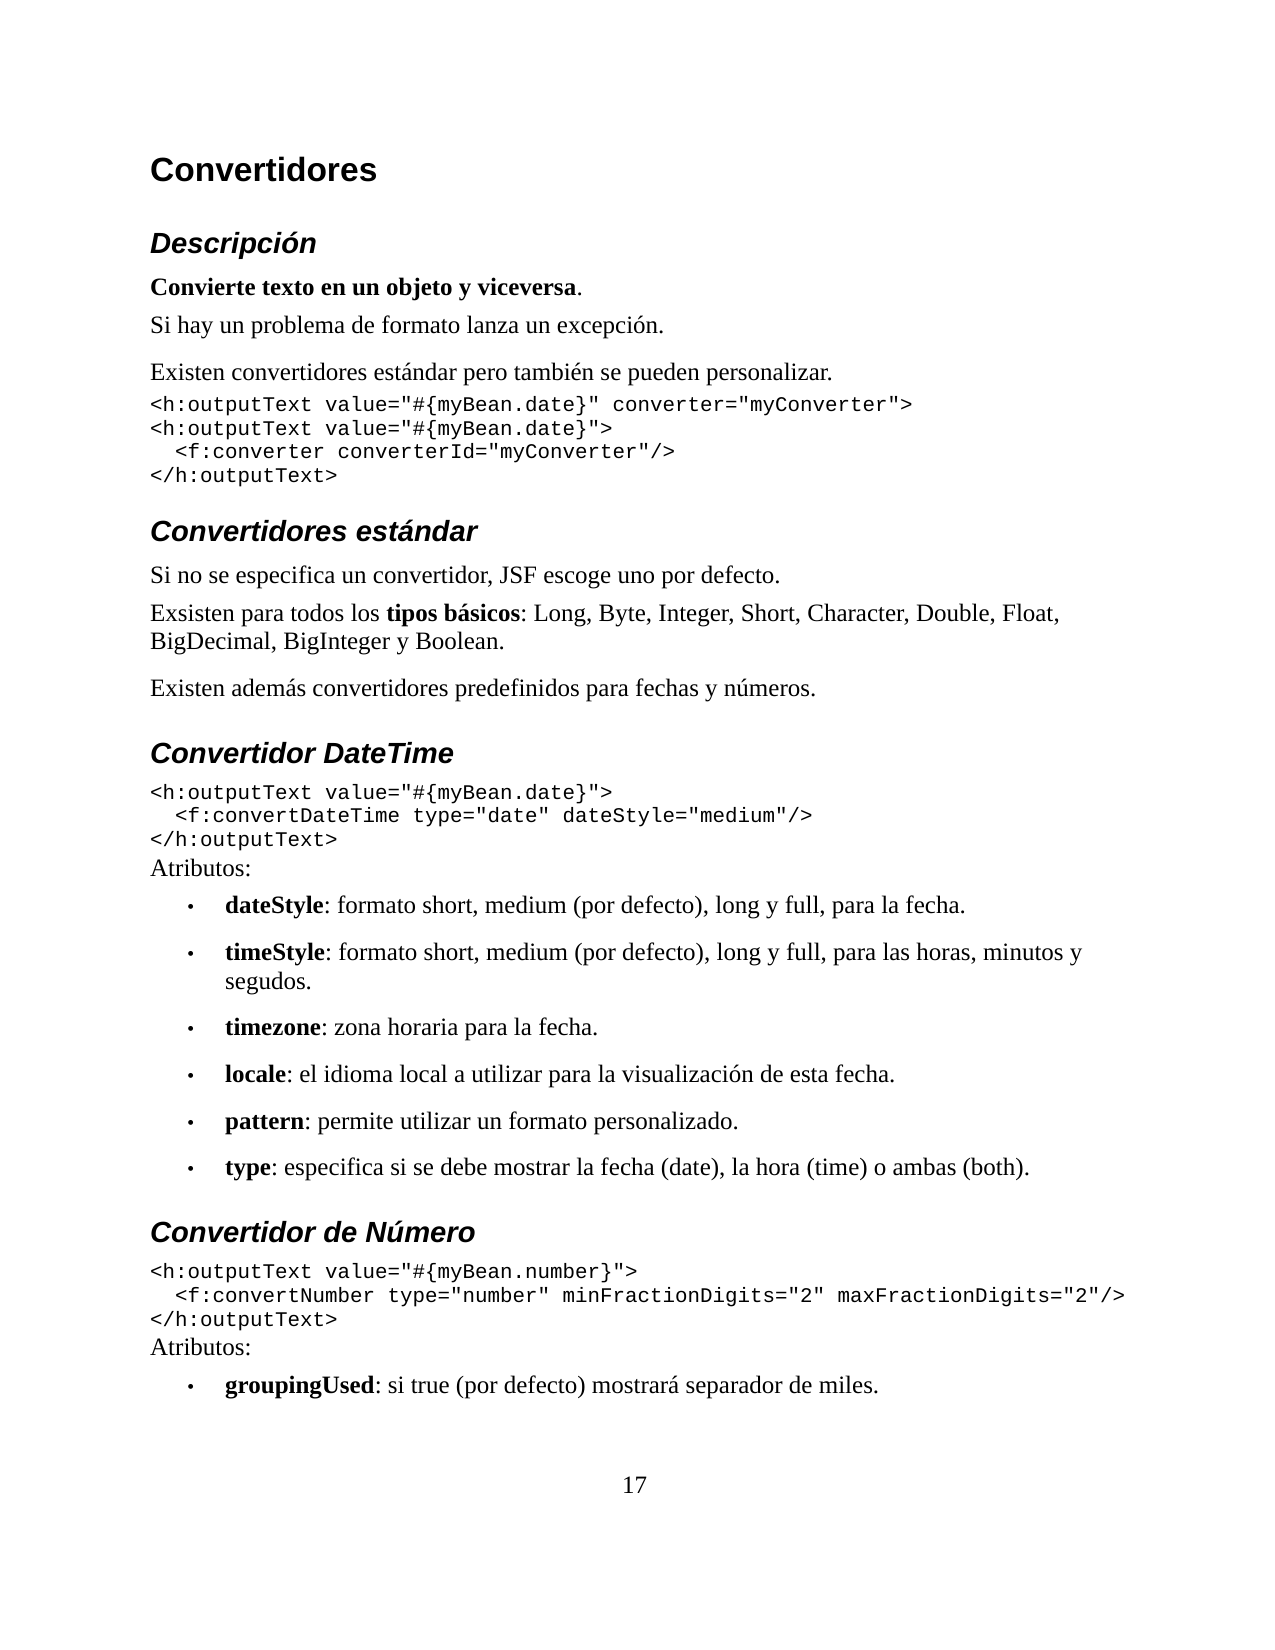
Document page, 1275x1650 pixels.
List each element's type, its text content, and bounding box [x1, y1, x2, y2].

text <h:outputText value="#{myBean.date}"> [150, 418, 1125, 442]
subtitle Descripción [150, 226, 1125, 260]
list groupingUsed: si true (por defecto) mostrará separador de miles. [187, 1370, 1125, 1399]
text <f:convertDateTime type="date" dateStyle="medium"/> [150, 805, 1125, 829]
list pattern: permite utilizar un formato personalizado. [187, 1106, 1125, 1134]
text <h:outputText value="#{myBean.date}" converter="myConverter"> [150, 394, 1125, 418]
text Si hay un problema de formato lanza un excepción. [150, 310, 1125, 339]
text </h:outputText> [150, 465, 1125, 489]
list locale: el idioma local a utilizar para la visualización de esta fecha. [187, 1059, 1125, 1088]
text <f:converter converterId="myConverter"/> [150, 442, 1125, 465]
list type: especifica si se debe mostrar la fecha (date), la hora (time) o ambas (both). [187, 1152, 1125, 1181]
text Existen además convertidores predefinidos para fechas y números. [150, 673, 1125, 702]
subtitle Convertidores estándar [150, 514, 1125, 547]
text </h:outputText> [150, 1308, 1125, 1332]
subtitle Convertidores [150, 150, 1125, 189]
text </h:outputText> [150, 829, 1125, 853]
text Atributos: [150, 853, 1125, 881]
text <h:outputText value="#{myBean.number}"> [150, 1261, 1125, 1285]
text <f:convertNumber type="number" minFractionDigits="2" maxFractionDigits="2"/> [150, 1285, 1125, 1308]
subtitle Convertidor de Número [150, 1215, 1125, 1249]
text <h:outputText value="#{myBean.date}"> [150, 782, 1125, 805]
list dateStyle: formato short, medium (por defecto), long y full, para la fecha. [187, 890, 1125, 919]
list timezone: zona horaria para la fecha. [187, 1012, 1125, 1041]
text Convierte texto en un objeto y viceversa. [150, 272, 1125, 301]
text Existen convertidores estándar pero también se pueden personalizar. [150, 357, 1125, 385]
subtitle Convertidor DateTime [150, 736, 1125, 769]
text Si no se especifica un convertidor, JSF escoge uno por defecto. [150, 560, 1125, 589]
list timeStyle: formato short, medium (por defecto), long y full, para las horas, minutos y segudos. [187, 937, 1125, 994]
text Atributos: [150, 1332, 1125, 1361]
text Exsisten para todos los tipos básicos: Long, Byte, Integer, Short, Character, Double, Float, BigDecimal, BigInteger y Boolean. [150, 598, 1125, 655]
